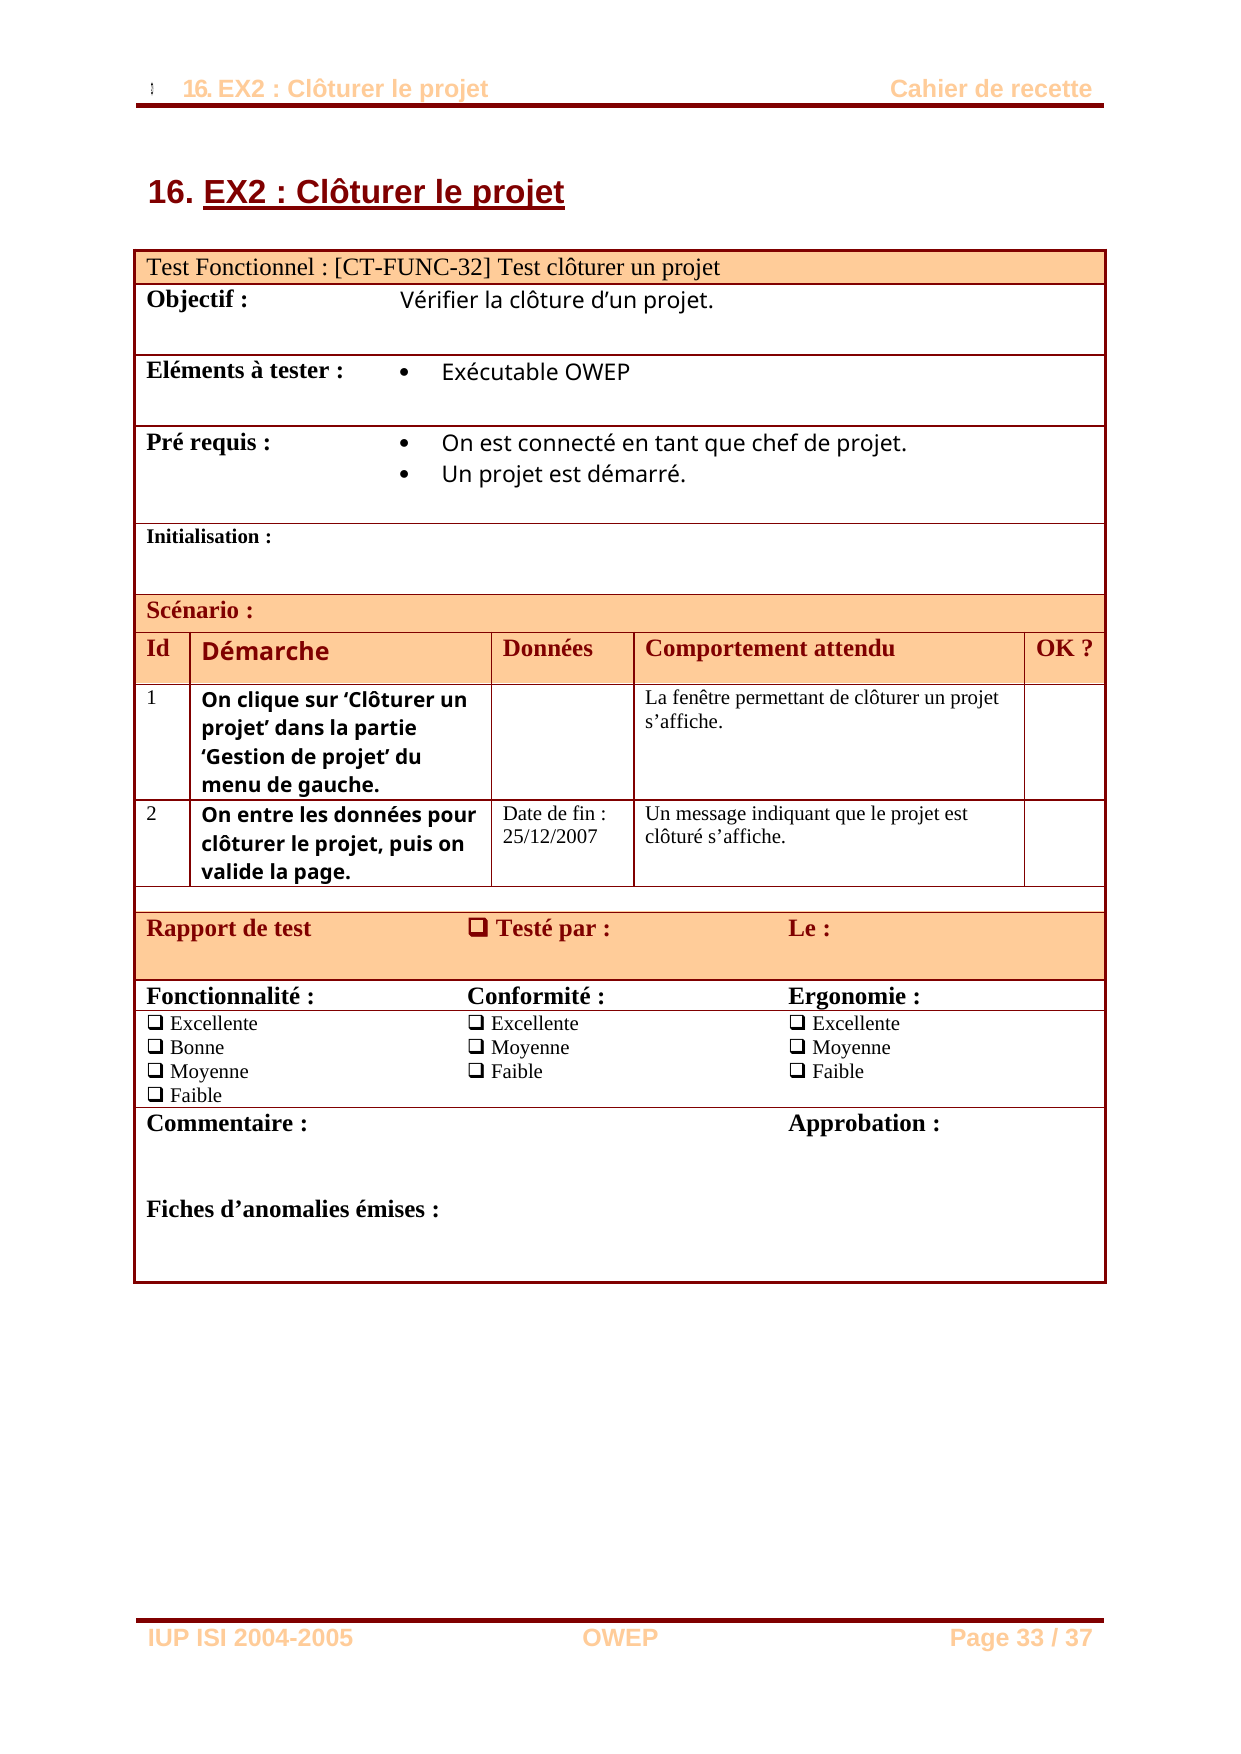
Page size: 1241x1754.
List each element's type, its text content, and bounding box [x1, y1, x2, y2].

table_cell  Excellente  Bonne  Moyenne  Faible [136, 1011, 456, 1107]
table_cell Fonctionnalité : [136, 981, 456, 1009]
table_cell [1025, 685, 1104, 799]
table_cell [136, 489, 389, 522]
table_cell 2 [136, 801, 189, 886]
table_cell Eléments à tester : [136, 356, 389, 392]
table_cell Commentaire : Fiches d’anomalies émises : [136, 1108, 777, 1281]
table_cell Pré requis : [136, 427, 389, 489]
table_cell [136, 392, 389, 425]
table_cell Vérifier la clôture d’un projet. [389, 285, 1104, 321]
table_cell [389, 321, 1104, 354]
table_cell  Excellente  Moyenne  Faible [777, 1011, 1104, 1107]
table_cell On entre les données pour clôturer le projet, puis on valide la page. [191, 801, 491, 886]
table_cell  Excellente  Moyenne  Faible [456, 1011, 777, 1107]
table_cell On est connecté en tant que chef de projet. Un projet est démarré. [389, 427, 1104, 489]
table_cell [389, 524, 1104, 560]
table_cell Id [136, 633, 189, 683]
table_cell Comportement attendu [635, 633, 1024, 683]
table_cell On clique sur ‘Clôturer un projet’ dans la partie ‘Gestion de projet’ du menu de gauche. [191, 685, 491, 799]
table_cell [389, 560, 1104, 593]
table_cell Le : [777, 913, 1104, 979]
table_cell Date de fin : 25/12/2007 [492, 801, 633, 886]
table_cell 1 [136, 685, 189, 799]
table_cell Scénario : [136, 595, 1104, 632]
table_cell Initialisation : [136, 524, 389, 560]
table_cell La fenêtre permettant de clôturer un projet s’affiche. [635, 685, 1024, 799]
table_cell Objectif : [136, 285, 389, 321]
table_cell Ergonomie : [777, 981, 1104, 1009]
table_cell Données [492, 633, 633, 683]
table_cell [136, 887, 1104, 911]
table_cell Approbation : [777, 1108, 1104, 1281]
subtitle EX2 : Clôturer le projet [148, 173, 1093, 211]
table_cell [492, 685, 633, 799]
table_header Test Fonctionnel : [CT-FUNC-32] Test clôturer un projet [136, 252, 1104, 283]
table_cell [389, 489, 1104, 522]
table_cell Démarche [191, 633, 491, 683]
table_cell Un message indiquant que le projet est clôturé s’affiche. [635, 801, 1024, 886]
table_cell [389, 392, 1104, 425]
table_cell  Testé par : [456, 913, 777, 979]
table_cell [1025, 801, 1104, 886]
table_cell [136, 321, 389, 354]
table_cell OK ? [1025, 633, 1104, 683]
table_cell Conformité : [456, 981, 777, 1009]
table_cell Exécutable OWEP [389, 356, 1104, 392]
table_cell [136, 560, 389, 593]
table_cell Rapport de test [136, 913, 456, 979]
